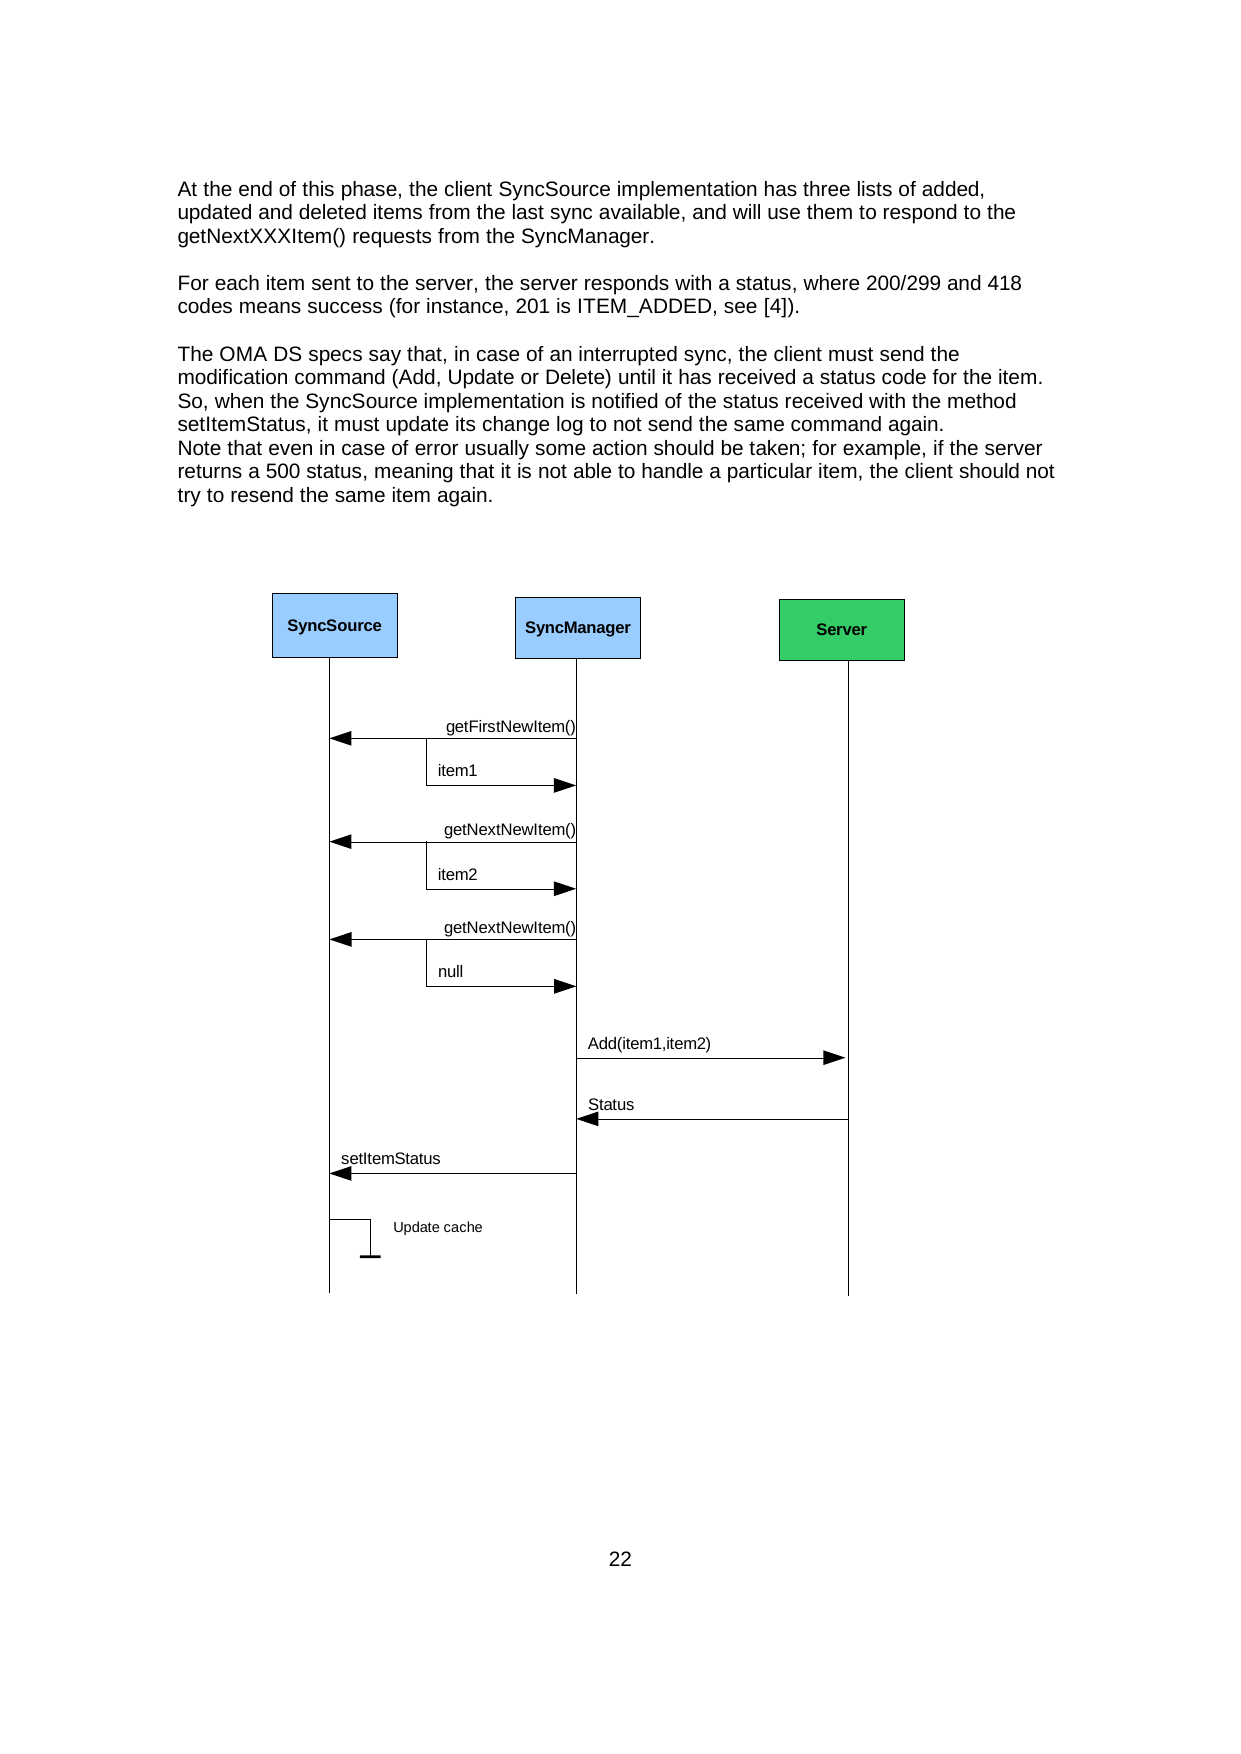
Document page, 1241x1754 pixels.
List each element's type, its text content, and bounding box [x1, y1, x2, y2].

text Note that even in case of error usually some action should be taken; for example, if the server returns a 500 status, meaning that it is not able to handle a particular item, the client should not try to resend the same item again. [177, 436, 1063, 507]
text For each item sent to the server, the server responds with a status, where 200/299 and 418 codes means success (for instance, 201 is ITEM_ADDED, see [4]). [177, 271, 1063, 318]
text At the end of this phase, the client SyncSource implementation has three lists of added, updated and deleted items from the last sync available, and will use them to respond to the getNextXXXItem() requests from the SyncManager. [177, 177, 1063, 248]
text The OMA DS specs say that, in case of an interrupted sync, the client must send the modification command (Add, Update or Delete) until it has received a status code for the item. So, when the SyncSource implementation is notified of the status received with the method setItemStatus, it must update its change log to not send the same command again. [177, 342, 1063, 436]
